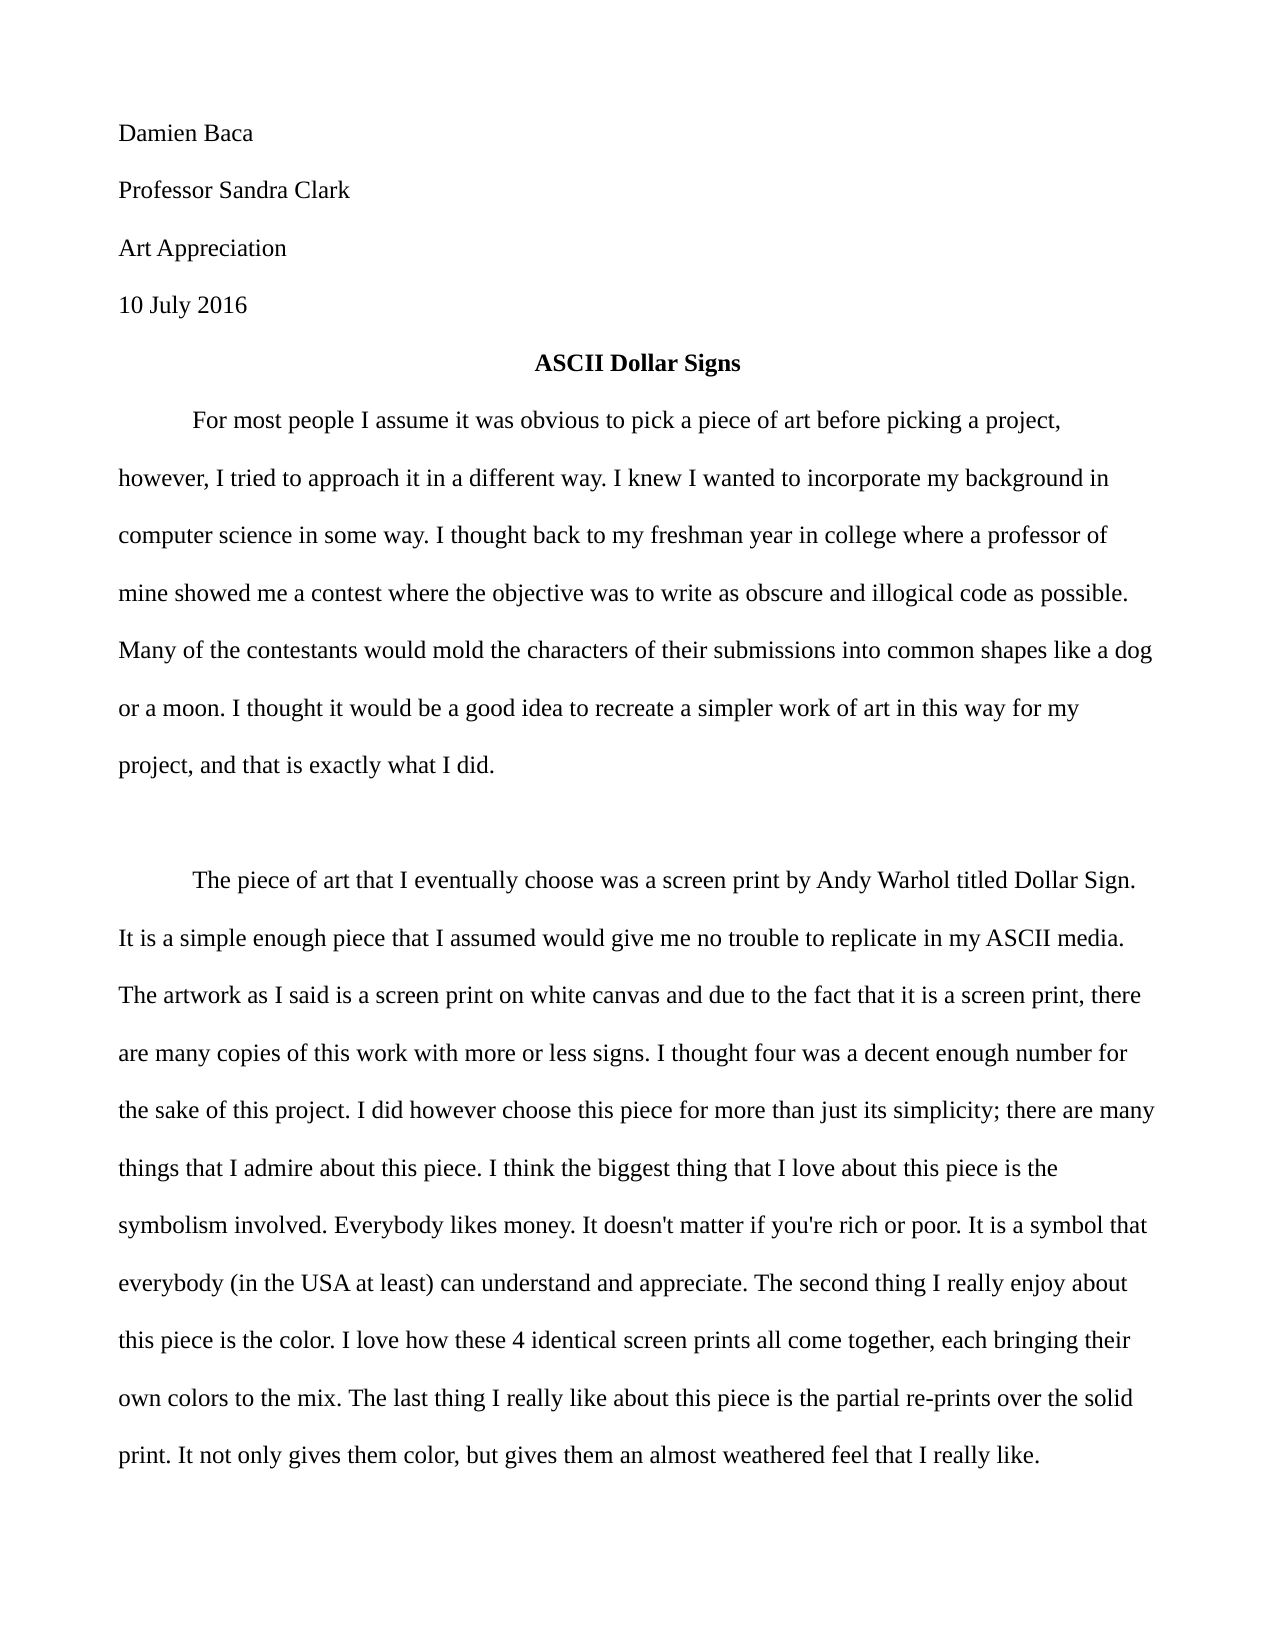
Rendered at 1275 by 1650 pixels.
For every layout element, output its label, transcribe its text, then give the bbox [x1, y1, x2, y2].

text 10 July 2016 [118, 291, 1157, 319]
text ASCII Dollar Signs [118, 348, 1157, 377]
text It is a simple enough piece that I assumed would give me no trouble to replicate in my ASCII media. [118, 923, 1157, 952]
text The piece of art that I eventually choose was a screen print by Andy Warhol titled Dollar Sign. [118, 866, 1157, 894]
text For most people I assume it was obvious to pick a piece of art before picking a project, however, I tried to approach it in a different way. I knew I wanted to incorporate my background in computer science in some way. I thought back to my freshman year in college where a professor of mine showed me a contest where the objective was to write as obscure and illogical code as possible. Many of the contestants would mold the characters of their submissions into common shapes like a dog or a moon. I thought it would be a good idea to recreate a simpler work of art in this way for my project, and that is exactly what I did. [118, 406, 1157, 779]
text Damien Baca Professor Sandra Clark [118, 118, 1157, 204]
text Art Appreciation [118, 233, 1157, 262]
text The artwork as I said is a screen print on white canvas and due to the fact that it is a screen print, there are many copies of this work with more or less signs. I thought four was a decent enough number for the sake of this project. I did however choose this piece for more than just its simplicity; there are many things that I admire about this piece. I think the biggest thing that I love about this piece is the symbolism involved. Everybody likes money. It doesn't matter if you're rich or poor. It is a symbol that everybody (in the USA at least) can understand and appreciate. The second thing I really enjoy about this piece is the color. I love how these 4 identical screen prints all come together, each bringing their own colors to the mix. The last thing I really like about this piece is the partial re-prints over the solid print. It not only gives them color, but gives them an almost weathered feel that I really like. [118, 981, 1157, 1469]
